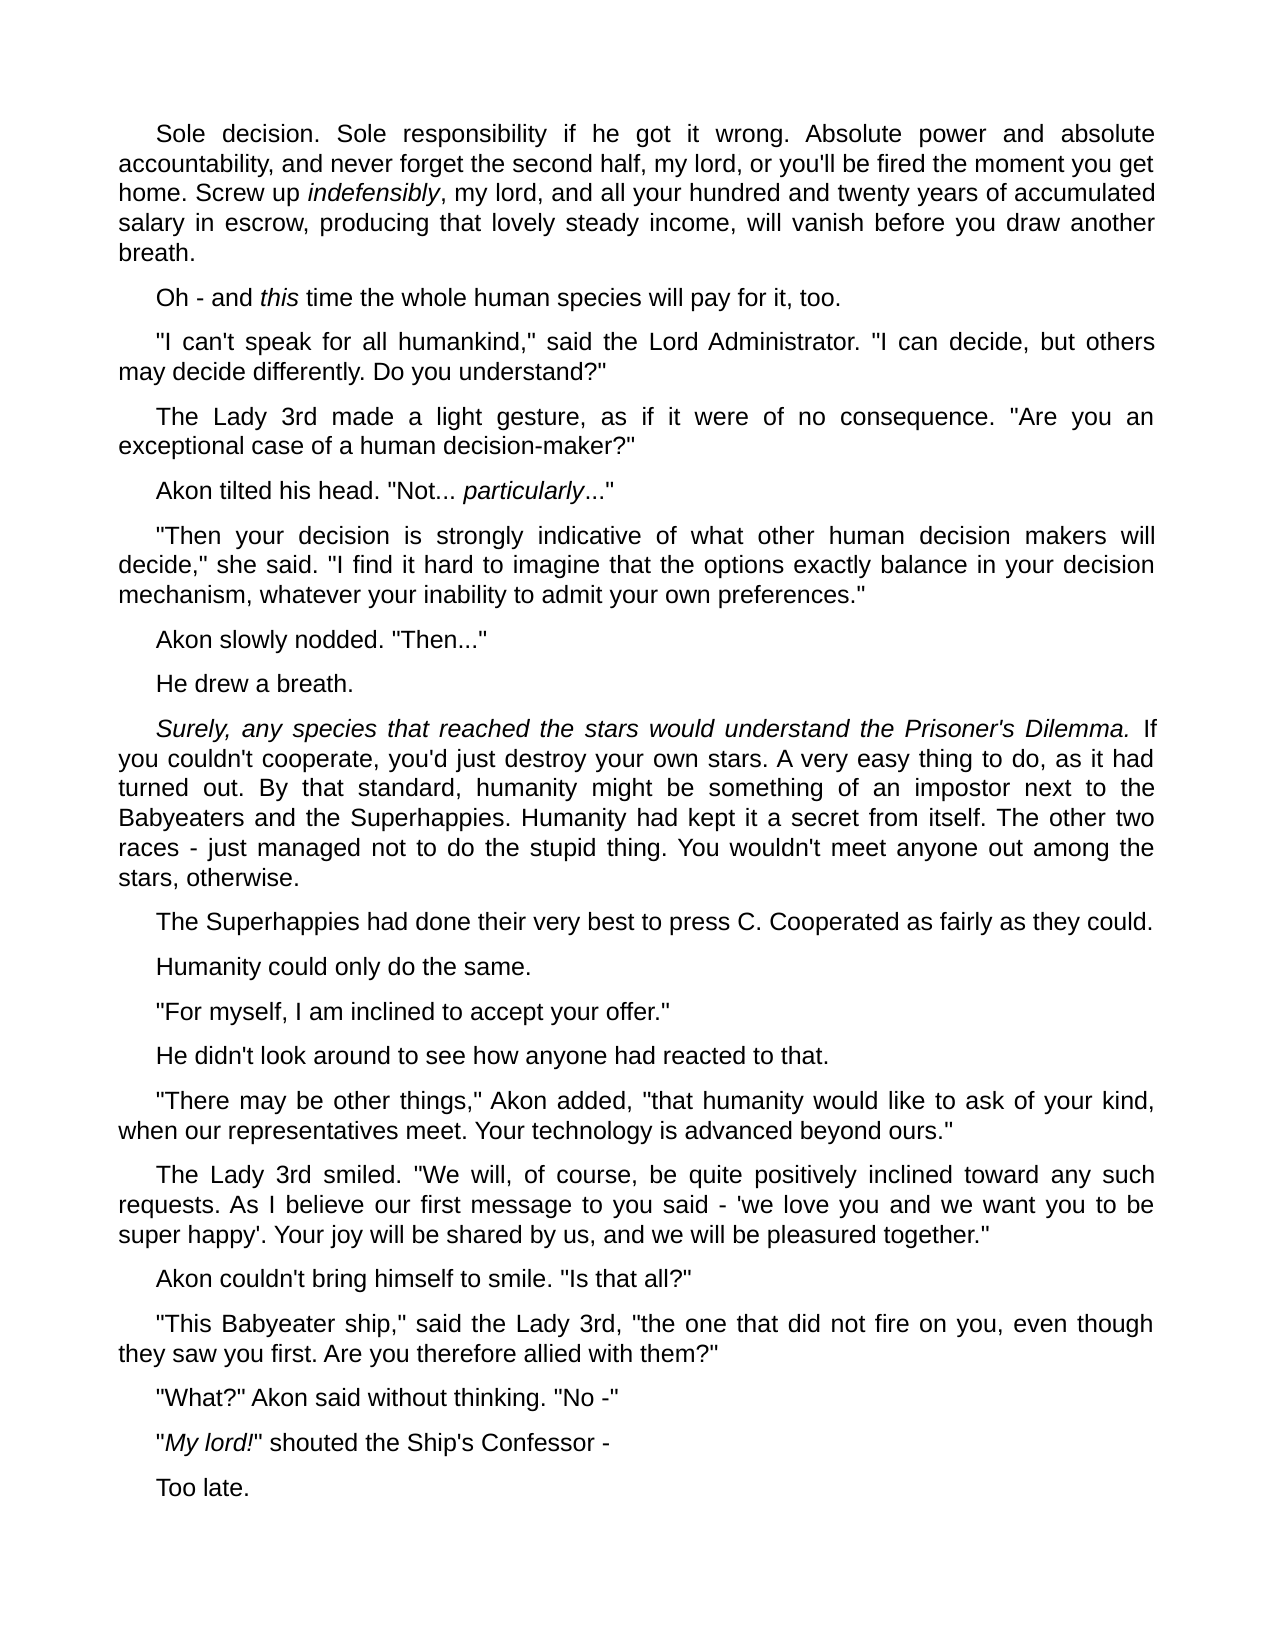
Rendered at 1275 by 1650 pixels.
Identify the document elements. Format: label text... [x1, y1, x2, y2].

text The Superhappies had done their very best to press C. Cooperated as fairly as they could. [118, 906, 1157, 936]
text He didn't look around to see how anyone had reacted to that. [118, 1040, 1157, 1070]
text "This Babyeater ship," said the Lady 3rd, "the one that did not fire on you, even though they saw you first. Are you therefore allied with them?" [118, 1308, 1157, 1367]
text Akon couldn't bring himself to smile. "Is that all?" [118, 1263, 1157, 1293]
text Surely, any species that reached the stars would understand the Prisoner's Dilemma. If you couldn't cooperate, you'd just destroy your own stars. A very easy thing to do, as it had turned out. By that standard, humanity might be something of an impostor next to the Babyeaters and the Superhappies. Humanity had kept it a secret from itself. The other two races - just managed not to do the stupid thing. You wouldn't meet anyone out among the stars, otherwise. [118, 713, 1157, 891]
text "There may be other things," Akon added, "that humanity would like to ask of your kind, when our representatives meet. Your technology is advanced beyond ours." [118, 1085, 1157, 1144]
text Sole decision. Sole responsibility if he got it wrong. Absolute power and absolute accountability, and never forget the second half, my lord, or you'll be fired the moment you get home. Screw up indefensibly, my lord, and all your hundred and twenty years of accumulated salary in escrow, producing that lovely steady income, will vanish before you draw another breath. [118, 118, 1157, 267]
text Oh - and this time the whole human species will pay for it, too. [118, 282, 1157, 311]
text The Lady 3rd smiled. "We will, of course, be quite positively inclined toward any such requests. As I believe our first message to you said - 'we love you and we want you to be super happy'. Your joy will be shared by us, and we will be pleasured together." [118, 1159, 1157, 1248]
text Too late. [118, 1472, 1157, 1502]
text Akon tilted his head. "Not... particularly..." [118, 475, 1157, 505]
text Akon slowly nodded. "Then..." [118, 624, 1157, 653]
text "I can't speak for all humankind," said the Lord Administrator. "I can decide, but others may decide differently. Do you understand?" [118, 326, 1157, 386]
text "For myself, I am inclined to accept your offer." [118, 996, 1157, 1025]
text "My lord!" shouted the Ship's Confessor - [118, 1427, 1157, 1457]
text The Lady 3rd made a light gesture, as if it were of no consequence. "Are you an exceptional case of a human decision-maker?" [118, 401, 1157, 460]
text "What?" Akon said without thinking. "No -" [118, 1382, 1157, 1412]
text Humanity could only do the same. [118, 951, 1157, 981]
text He drew a breath. [118, 668, 1157, 698]
text "Then your decision is strongly indicative of what other human decision makers will decide," she said. "I find it hard to imagine that the options exactly balance in your decision mechanism, whatever your inability to admit your own preferences." [118, 520, 1157, 609]
